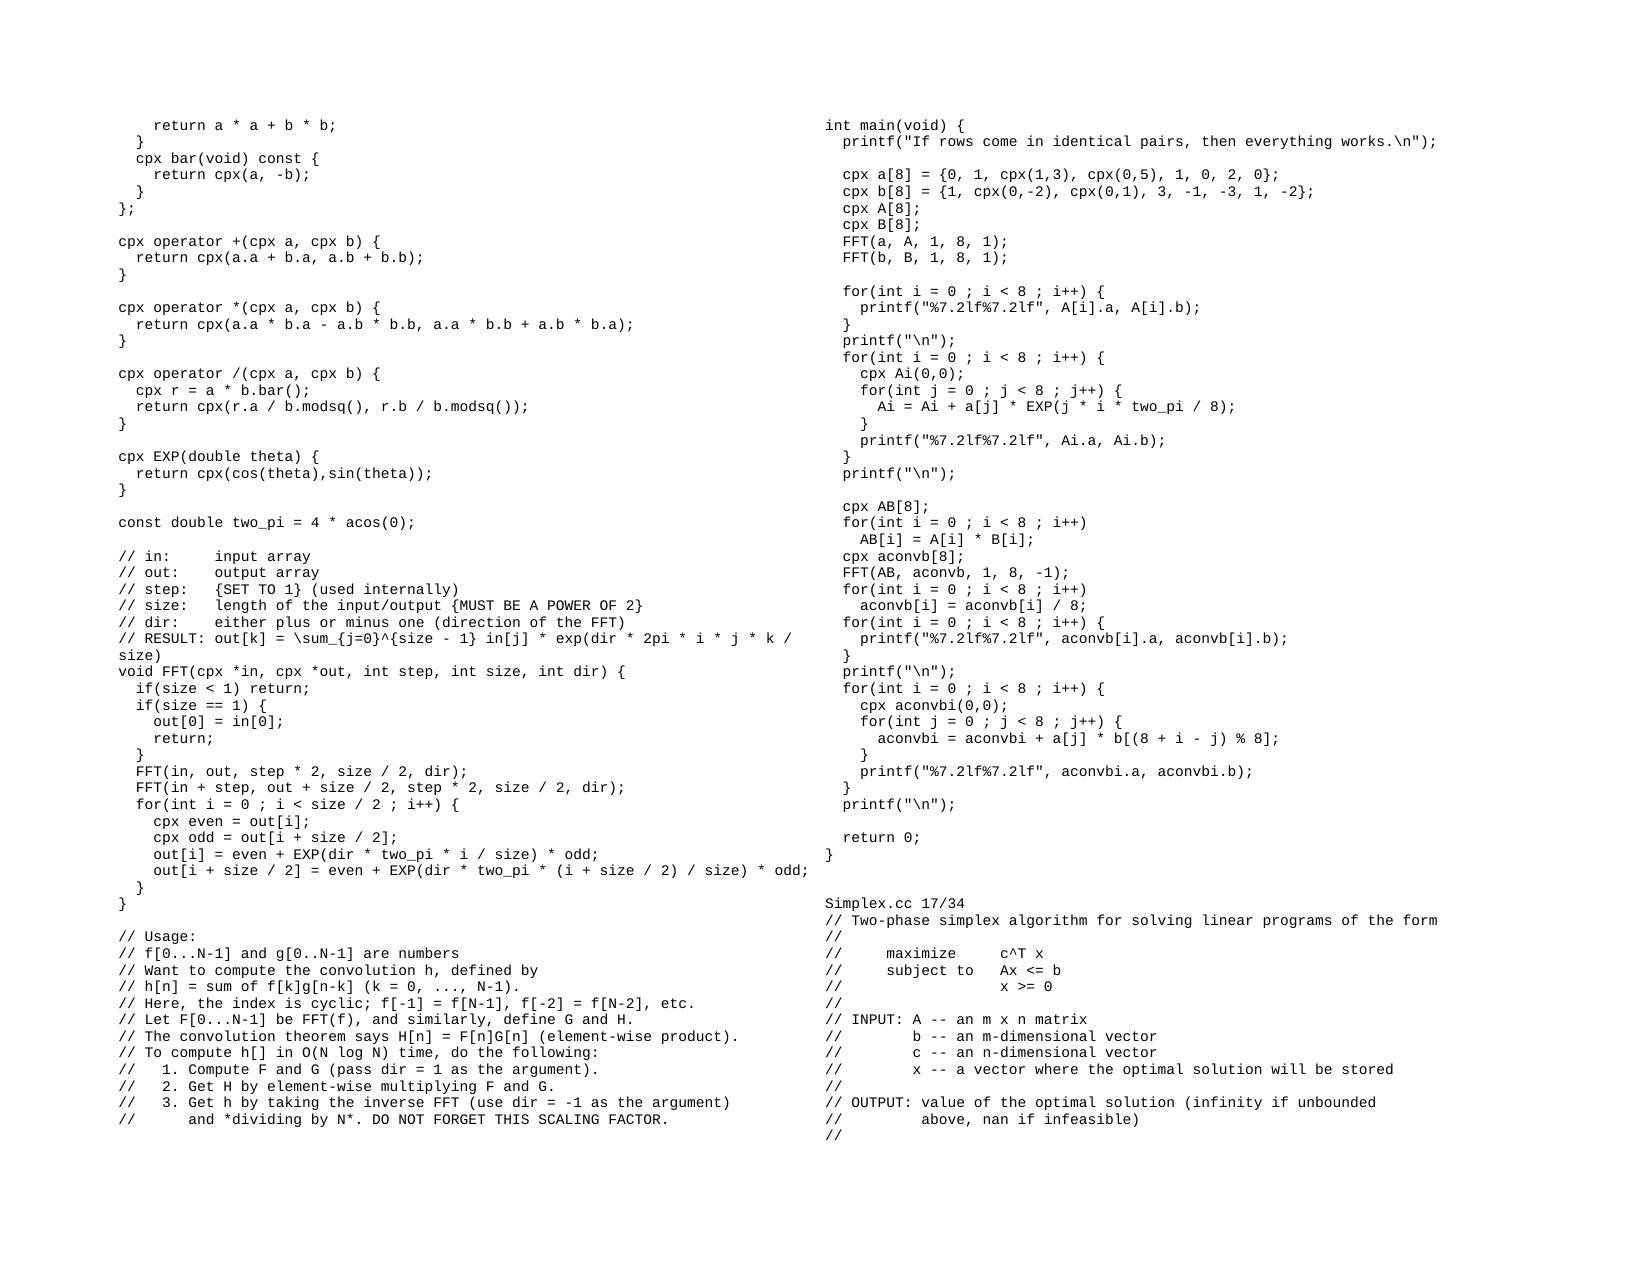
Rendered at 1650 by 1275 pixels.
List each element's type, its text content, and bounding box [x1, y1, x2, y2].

text }; [118, 201, 825, 217]
text // dir: either plus or minus one (direction of the FFT) [118, 615, 825, 632]
text // in: input array [118, 549, 825, 565]
text cpx EXP(double theta) { [118, 449, 825, 466]
text cpx odd = out[i + size / 2]; [118, 830, 825, 847]
text printf("\n"); [825, 333, 1532, 350]
text // RESULT: out[k] = \sum_{j=0}^{size - 1} in[j] * exp(dir * 2pi * i * j * k / size) [118, 632, 825, 665]
text aconvbi = aconvbi + a[j] * b[(8 + i - j) % 8]; [825, 731, 1532, 747]
text printf("If rows come in identical pairs, then everything works.\n"); [825, 135, 1532, 151]
text for(int j = 0 ; j < 8 ; j++) { [825, 383, 1532, 400]
text if(size < 1) return; [118, 681, 825, 698]
text } [825, 648, 1532, 665]
text const double two_pi = 4 * acos(0); [118, 516, 825, 532]
text return; [118, 731, 825, 747]
text // out: output array [118, 565, 825, 582]
text // [825, 930, 1532, 946]
text Ai = Ai + a[j] * EXP(j * i * two_pi / 8); [825, 400, 1532, 416]
text out[i + size / 2] = even + EXP(dir * two_pi * (i + size / 2) / size) * odd; [118, 863, 825, 880]
text printf("\n"); [825, 665, 1532, 681]
text FFT(in + step, out + size / 2, step * 2, size / 2, dir); [118, 781, 825, 797]
text for(int i = 0 ; i < 8 ; i++) { [825, 615, 1532, 632]
text cpx Ai(0,0); [825, 367, 1532, 383]
text } [118, 880, 825, 897]
text cpx a[8] = {0, 1, cpx(1,3), cpx(0,5), 1, 0, 2, 0}; [825, 168, 1532, 184]
text } [825, 416, 1532, 433]
text // To compute h[] in O(N log N) time, do the following: [118, 1046, 825, 1062]
text printf("%7.2lf%7.2lf", Ai.a, Ai.b); [825, 433, 1532, 449]
text aconvb[i] = aconvb[i] / 8; [825, 598, 1532, 615]
text cpx operator *(cpx a, cpx b) { [118, 300, 825, 317]
text // Usage: [118, 930, 825, 946]
text // above, nan if infeasible) [825, 1112, 1532, 1128]
text cpx aconvb[8]; [825, 549, 1532, 565]
text } [118, 416, 825, 433]
text } [825, 847, 1532, 863]
text FFT(a, A, 1, 8, 1); [825, 234, 1532, 251]
text // Here, the index is cyclic; f[-1] = f[N-1], f[-2] = f[N-2], etc. [118, 996, 825, 1012]
text out[i] = even + EXP(dir * two_pi * i / size) * odd; [118, 847, 825, 863]
text // Two-phase simplex algorithm for solving linear programs of the form [825, 913, 1532, 930]
text cpx operator /(cpx a, cpx b) { [118, 367, 825, 383]
text } [118, 267, 825, 284]
text cpx B[8]; [825, 217, 1532, 234]
text printf("\n"); [825, 466, 1532, 482]
text for(int i = 0 ; i < 8 ; i++) { [825, 284, 1532, 300]
text // step: {SET TO 1} (used internally) [118, 582, 825, 598]
text // [825, 1079, 1532, 1095]
text cpx aconvbi(0,0); [825, 698, 1532, 714]
text // [825, 996, 1532, 1012]
text printf("%7.2lf%7.2lf", aconvbi.a, aconvbi.b); [825, 764, 1532, 781]
text FFT(AB, aconvb, 1, 8, -1); [825, 565, 1532, 582]
text FFT(b, B, 1, 8, 1); [825, 251, 1532, 267]
text // 3. Get h by taking the inverse FFT (use dir = -1 as the argument) [118, 1095, 825, 1112]
text } [825, 317, 1532, 333]
text } [118, 482, 825, 499]
text // x >= 0 [825, 979, 1532, 996]
text cpx operator +(cpx a, cpx b) { [118, 234, 825, 251]
text // [825, 1128, 1532, 1145]
text } [825, 781, 1532, 797]
text } [825, 449, 1532, 466]
text return a * a + b * b; [118, 118, 825, 135]
text } [825, 747, 1532, 764]
text // Let F[0...N-1] be FFT(f), and similarly, define G and H. [118, 1012, 825, 1029]
text return cpx(a.a * b.a - a.b * b.b, a.a * b.b + a.b * b.a); [118, 317, 825, 333]
text cpx bar(void) const { [118, 151, 825, 168]
text // subject to Ax <= b [825, 963, 1532, 979]
text // c -- an n-dimensional vector [825, 1046, 1532, 1062]
text if(size == 1) { [118, 698, 825, 714]
text for(int i = 0 ; i < 8 ; i++) { [825, 681, 1532, 698]
text // h[n] = sum of f[k]g[n-k] (k = 0, ..., N-1). [118, 979, 825, 996]
text cpx r = a * b.bar(); [118, 383, 825, 400]
text // INPUT: A -- an m x n matrix [825, 1012, 1532, 1029]
text void FFT(cpx *in, cpx *out, int step, int size, int dir) { [118, 665, 825, 681]
text FFT(in, out, step * 2, size / 2, dir); [118, 764, 825, 781]
text cpx AB[8]; [825, 499, 1532, 516]
text // The convolution theorem says H[n] = F[n]G[n] (element-wise product). [118, 1029, 825, 1046]
text int main(void) { [825, 118, 1532, 135]
text // size: length of the input/output {MUST BE A POWER OF 2} [118, 598, 825, 615]
text cpx A[8]; [825, 201, 1532, 217]
text for(int i = 0 ; i < 8 ; i++) { [825, 350, 1532, 367]
text return cpx(cos(theta),sin(theta)); [118, 466, 825, 482]
text printf("%7.2lf%7.2lf", aconvb[i].a, aconvb[i].b); [825, 632, 1532, 648]
text // maximize c^T x [825, 946, 1532, 963]
text // OUTPUT: value of the optimal solution (infinity if unbounded [825, 1095, 1532, 1112]
text AB[i] = A[i] * B[i]; [825, 532, 1532, 549]
text Simplex.cc 17/34 [825, 897, 1532, 913]
text for(int i = 0 ; i < size / 2 ; i++) { [118, 797, 825, 814]
text for(int j = 0 ; j < 8 ; j++) { [825, 714, 1532, 731]
text // and *dividing by N*. DO NOT FORGET THIS SCALING FACTOR. [118, 1112, 825, 1128]
text } [118, 184, 825, 201]
text return cpx(r.a / b.modsq(), r.b / b.modsq()); [118, 400, 825, 416]
text return cpx(a.a + b.a, a.b + b.b); [118, 251, 825, 267]
text for(int i = 0 ; i < 8 ; i++) [825, 582, 1532, 598]
text // 1. Compute F and G (pass dir = 1 as the argument). [118, 1062, 825, 1079]
text } [118, 333, 825, 350]
text for(int i = 0 ; i < 8 ; i++) [825, 516, 1532, 532]
text // Want to compute the convolution h, defined by [118, 963, 825, 979]
text } [118, 135, 825, 151]
text // 2. Get H by element-wise multiplying F and G. [118, 1079, 825, 1095]
text cpx even = out[i]; [118, 814, 825, 830]
text return 0; [825, 830, 1532, 847]
text printf("\n"); [825, 797, 1532, 814]
text } [118, 897, 825, 913]
text // b -- an m-dimensional vector [825, 1029, 1532, 1046]
text // f[0...N-1] and g[0..N-1] are numbers [118, 946, 825, 963]
text out[0] = in[0]; [118, 714, 825, 731]
text printf("%7.2lf%7.2lf", A[i].a, A[i].b); [825, 300, 1532, 317]
text } [118, 747, 825, 764]
text return cpx(a, -b); [118, 168, 825, 184]
text // x -- a vector where the optimal solution will be stored [825, 1062, 1532, 1079]
text cpx b[8] = {1, cpx(0,-2), cpx(0,1), 3, -1, -3, 1, -2}; [825, 184, 1532, 201]
